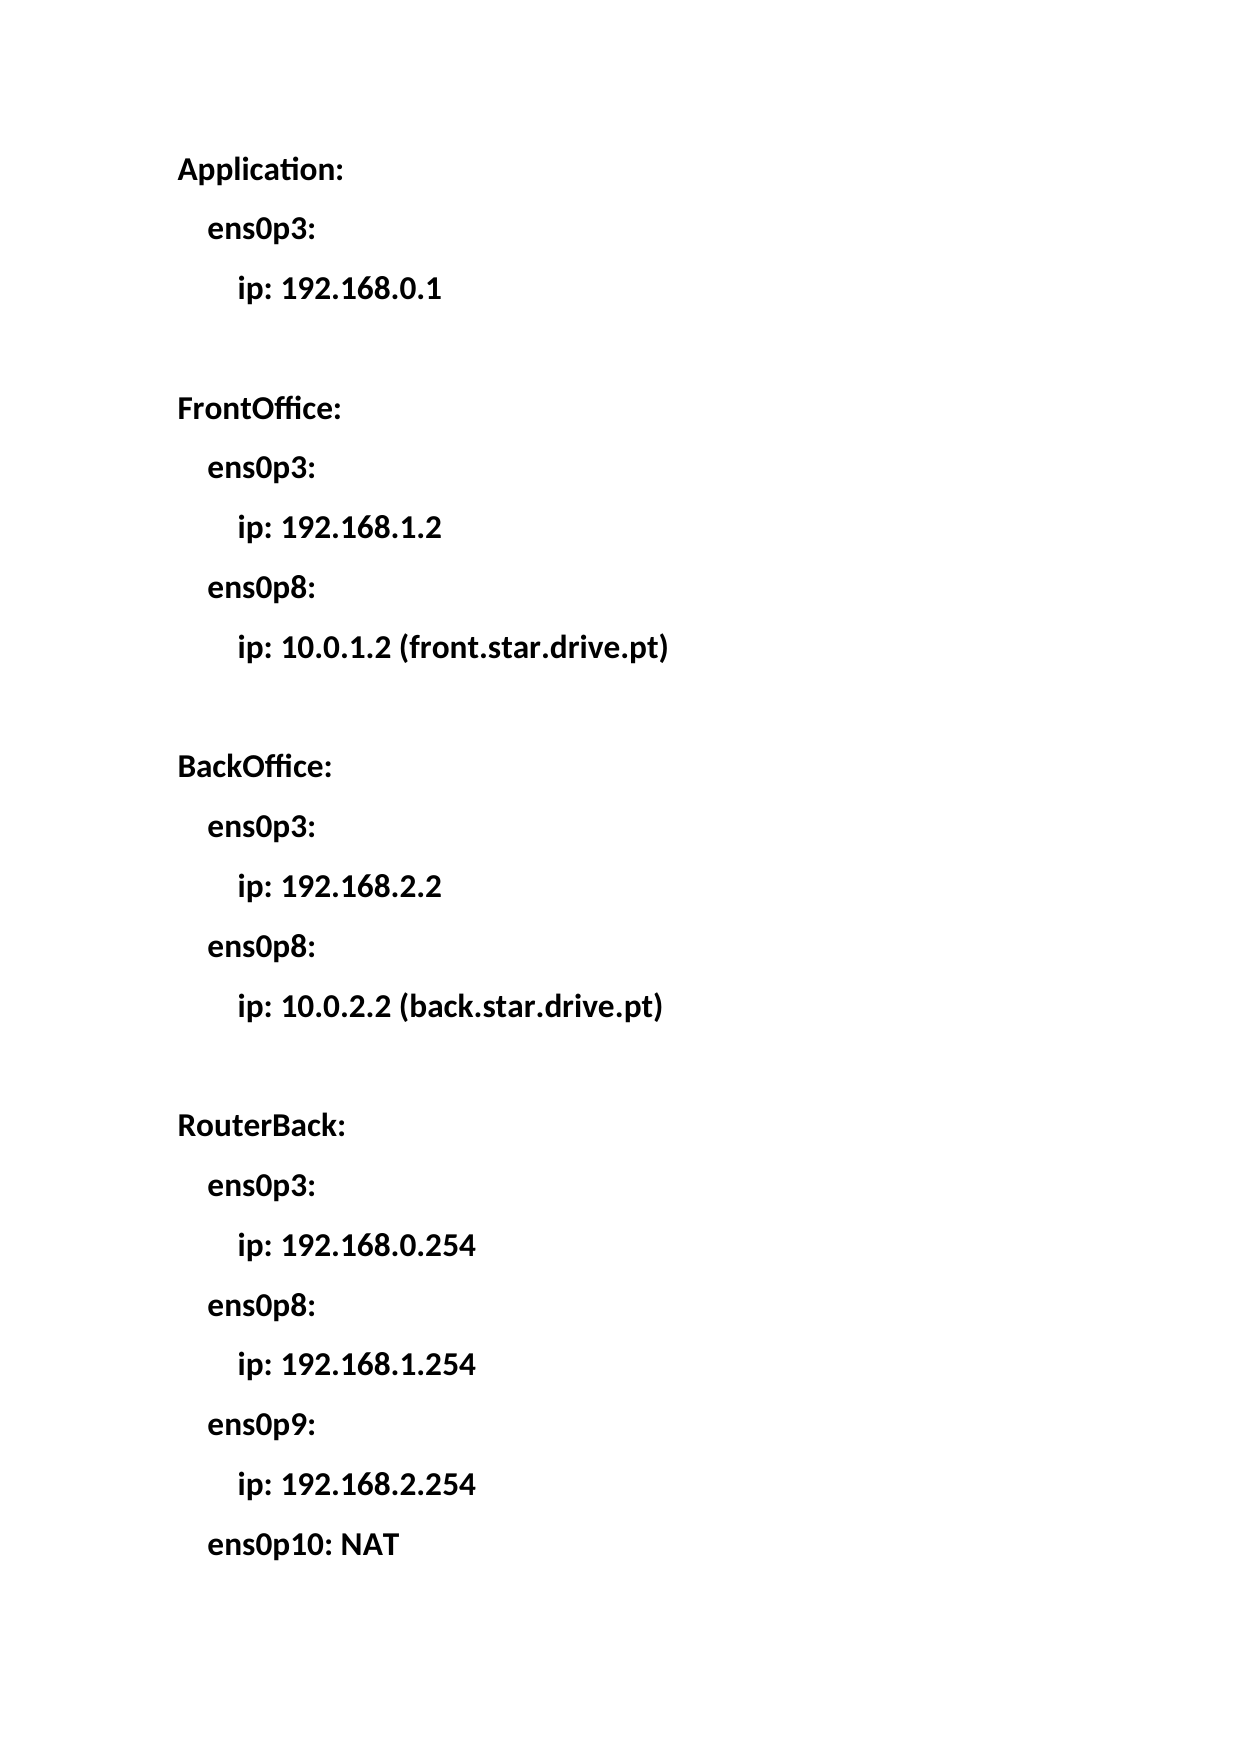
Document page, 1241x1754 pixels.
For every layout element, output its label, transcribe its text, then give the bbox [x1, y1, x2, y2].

text ip: 192.168.2.2 [177, 865, 1063, 906]
text RouterBack: [177, 1104, 1063, 1145]
text ens0p8: [177, 1284, 1063, 1324]
text ip: 10.0.2.2 (back.star.drive.pt) [177, 985, 1063, 1025]
text FrontOffice: [177, 387, 1063, 427]
text ip: 192.168.0.254 [177, 1224, 1063, 1264]
text ens0p3: [177, 447, 1063, 487]
text ip: 192.168.1.254 [177, 1343, 1063, 1384]
text ens0p8: [177, 925, 1063, 966]
text ens0p10: NAT [177, 1523, 1063, 1563]
text ens0p3: [177, 207, 1063, 248]
text ens0p9: [177, 1403, 1063, 1444]
text ip: 10.0.1.2 (front.star.drive.pt) [177, 626, 1063, 667]
text ip: 192.168.2.254 [177, 1463, 1063, 1504]
text Application: [177, 148, 1063, 188]
text BackOffice: [177, 746, 1063, 786]
text ip: 192.168.0.1 [177, 267, 1063, 308]
text ens0p3: [177, 1164, 1063, 1205]
text ens0p8: [177, 566, 1063, 607]
text ens0p3: [177, 805, 1063, 846]
text ip: 192.168.1.2 [177, 506, 1063, 547]
